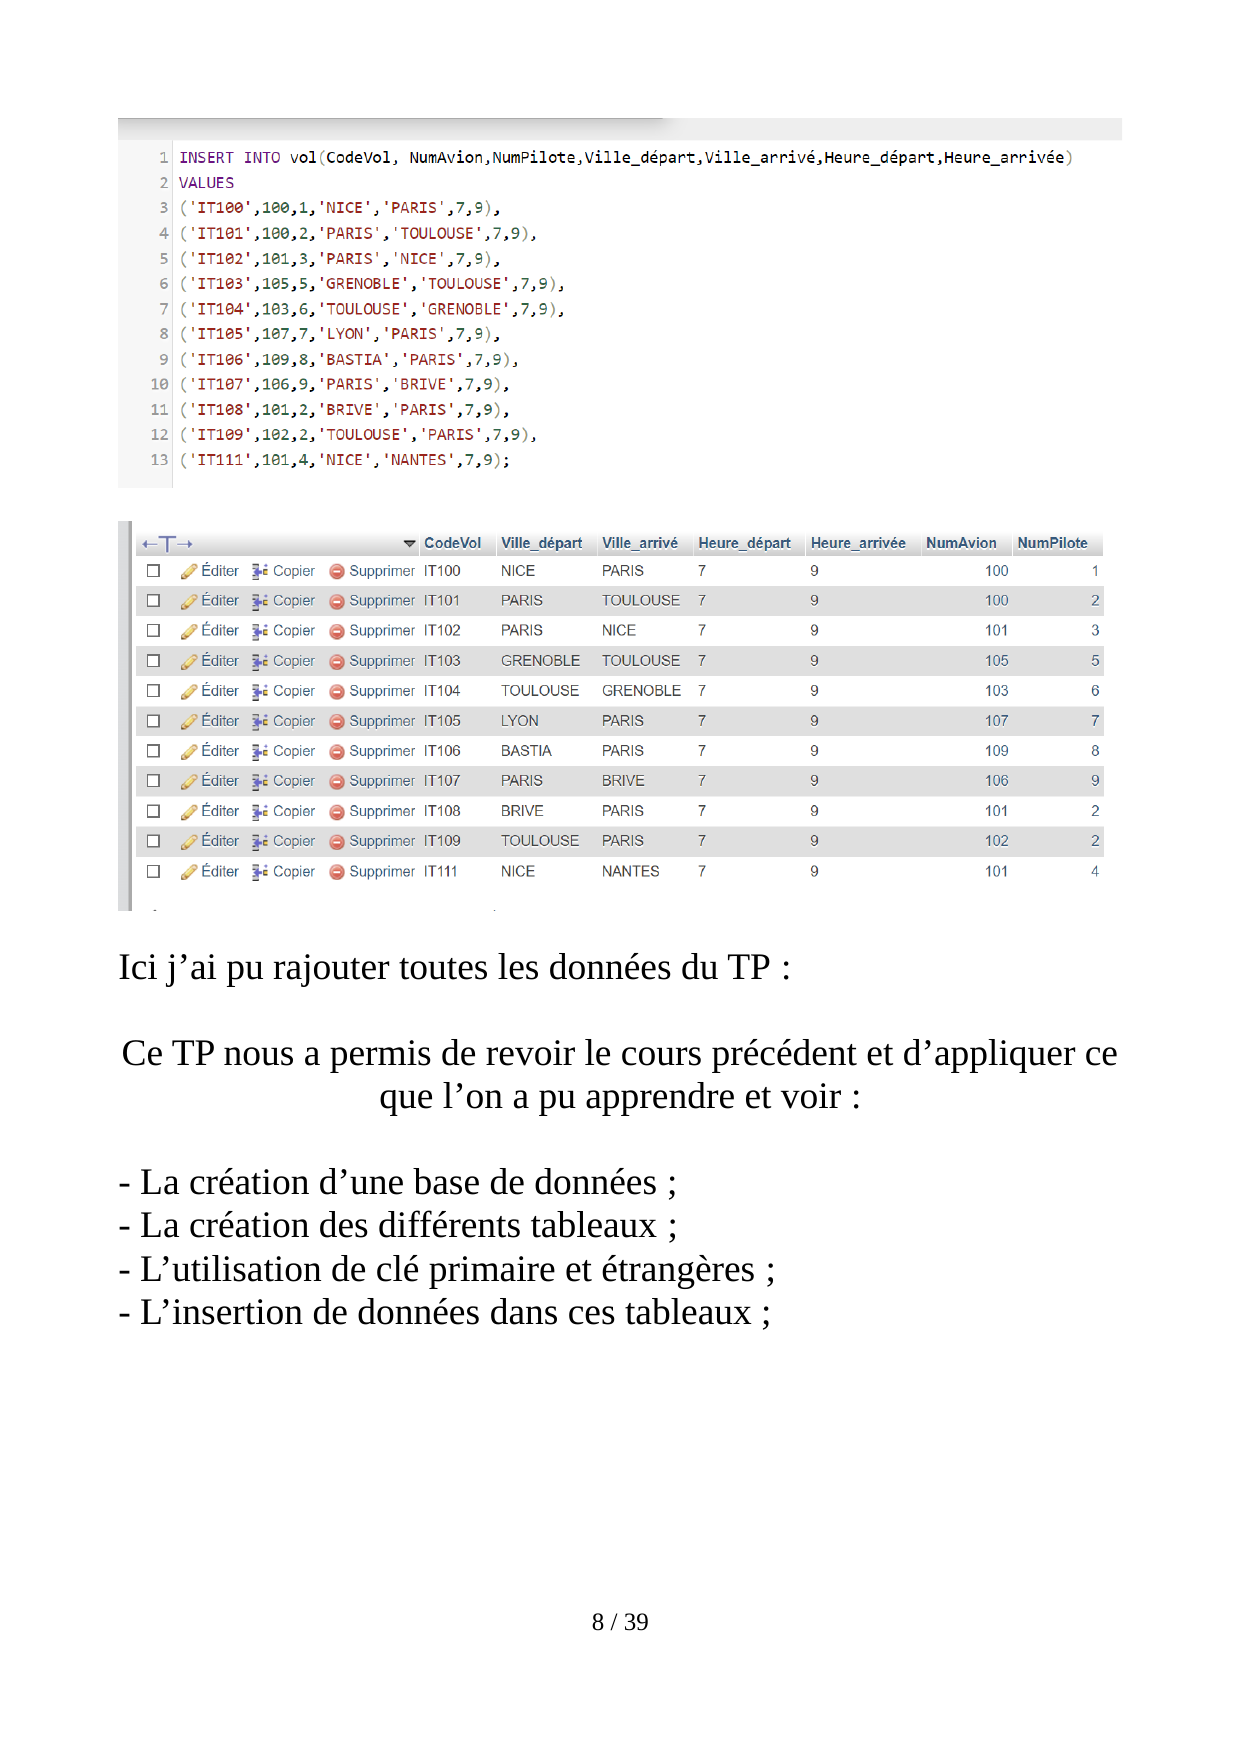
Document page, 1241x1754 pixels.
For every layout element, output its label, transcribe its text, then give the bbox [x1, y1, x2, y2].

text - La création des différents tableaux ; [118, 1203, 1122, 1246]
text Ici j’ai pu rajouter toutes les données du TP : [118, 944, 1122, 987]
text Ce TP nous a permis de revoir le cours précédent et d’appliquer ce que l’on a pu apprendre et voir : [118, 1030, 1122, 1117]
picture [118, 521, 1123, 911]
text - L’insertion de données dans ces tableaux ; [118, 1289, 1122, 1332]
picture [118, 118, 1123, 488]
text - La création d’une base de données ; [118, 1160, 1122, 1203]
text - L’utilisation de clé primaire et étrangères ; [118, 1246, 1122, 1289]
